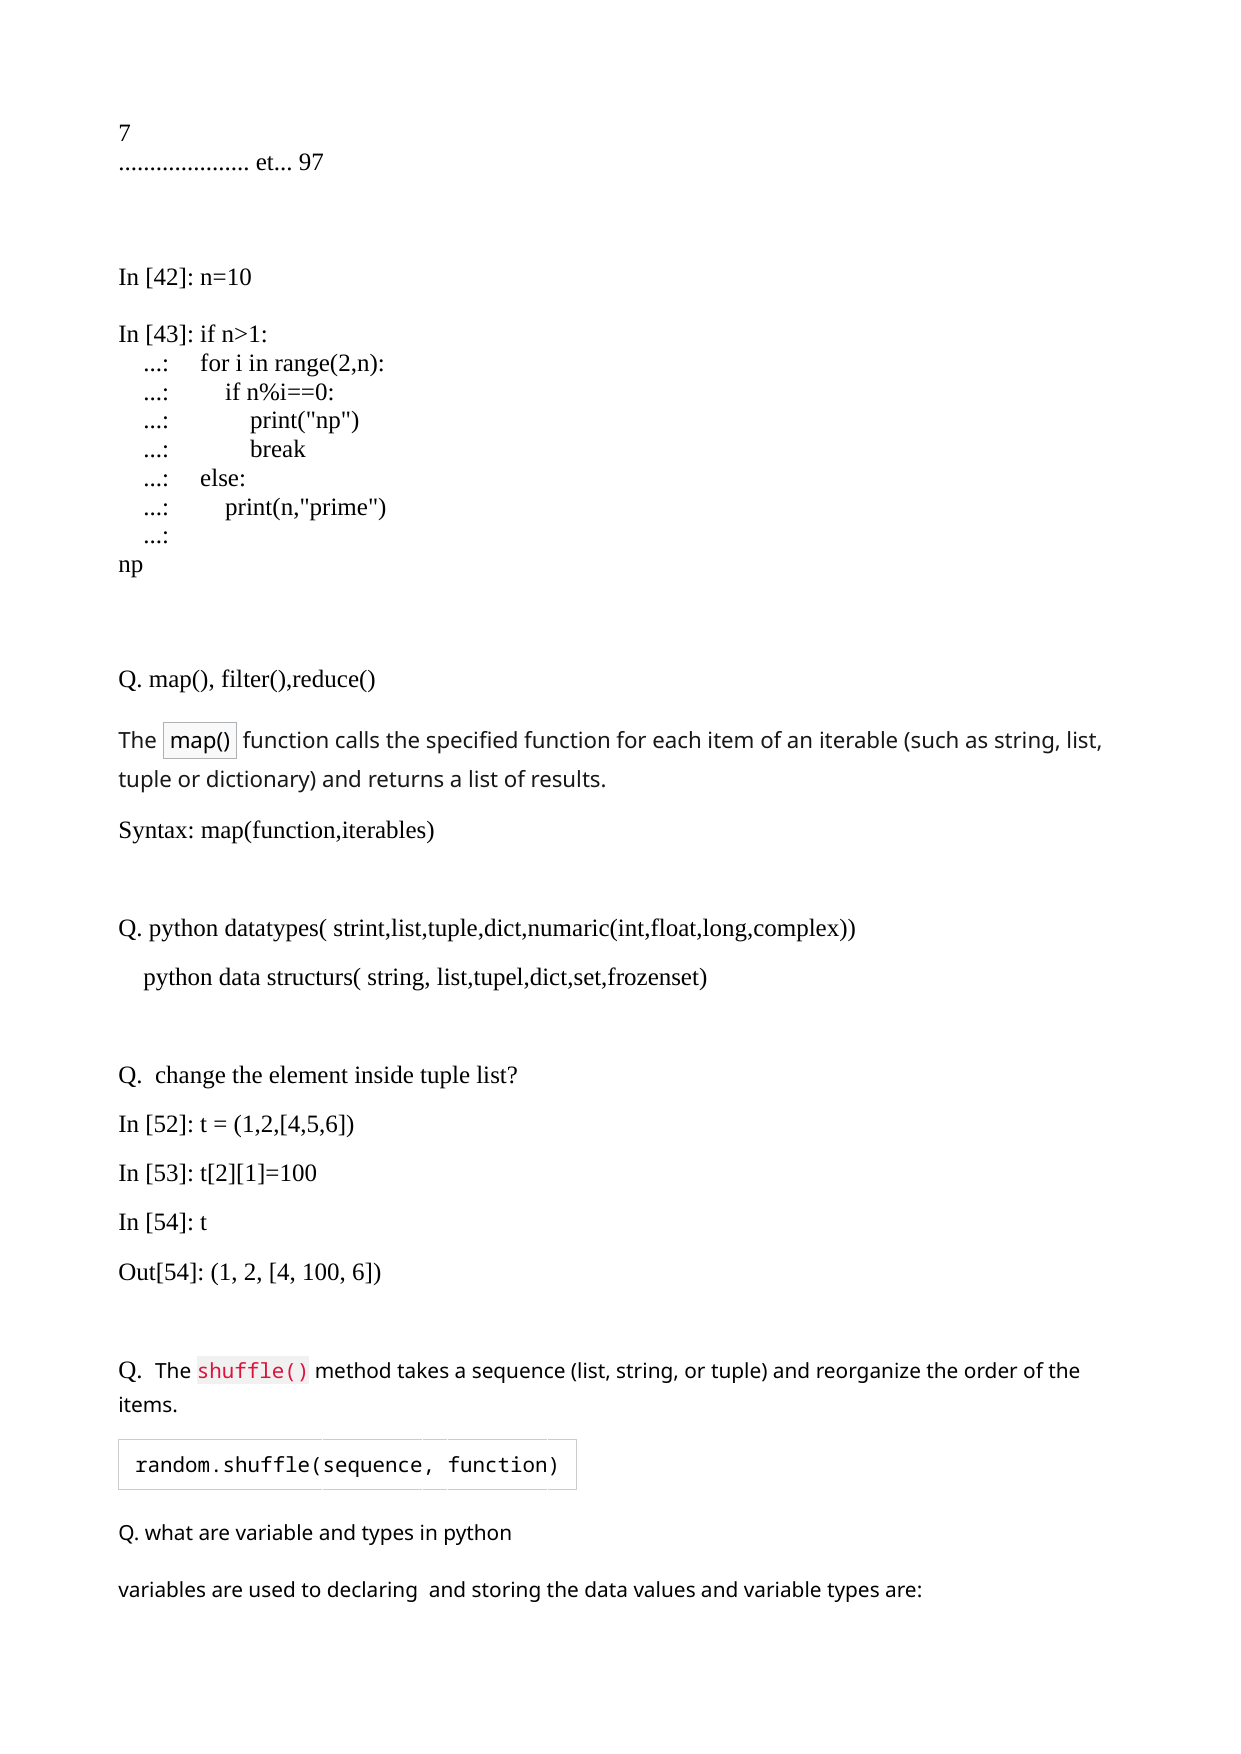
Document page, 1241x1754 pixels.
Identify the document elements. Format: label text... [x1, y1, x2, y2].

text Out[54]: (1, 2, [4, 100, 6]) [118, 1257, 1122, 1285]
text In [53]: t[2][1]=100 [118, 1158, 1122, 1187]
text ...: [118, 521, 1122, 549]
text ...: break [118, 434, 1122, 463]
text Q. The shuffle() method takes a sequence (list, string, or tuple) and reorganize the order of the items. [118, 1355, 1122, 1418]
text Q. map(), filter(),reduce() [118, 664, 1122, 693]
text Syntax: map(function,iterables) [118, 815, 1122, 844]
text np [118, 549, 1122, 578]
text ...: for i in range(2,n): [118, 348, 1122, 377]
text ...: if n%i==0: [118, 377, 1122, 406]
text Q. change the element inside tuple list? [118, 1060, 1122, 1089]
text 7 [118, 118, 1122, 147]
text In [52]: t = (1,2,[4,5,6]) [118, 1109, 1122, 1138]
text variables are used to declaring and storing the data values and variable types are: [118, 1575, 1122, 1604]
text In [42]: n=10 [118, 262, 1122, 291]
text In [43]: if n>1: [118, 319, 1122, 348]
text The map() function calls the specified function for each item of an iterable (such as string, list, tuple or dictionary) and returns a list of results. [118, 722, 1122, 794]
text ..................... et... 97 [118, 147, 1122, 176]
text Q. python datatypes( strint,list,tuple,dict,numaric(int,float,long,complex)) [118, 913, 1122, 942]
text Q. what are variable and types in python [118, 1489, 1122, 1547]
text ...: print("np") [118, 406, 1122, 434]
text python data structurs( string, list,tupel,dict,set,frozenset) [118, 962, 1122, 991]
text [577, 1438, 1122, 1489]
text random.shuffle(sequence, function) [119, 1440, 576, 1489]
text In [54]: t [118, 1207, 1122, 1236]
text ...: else: [118, 463, 1122, 492]
text ...: print(n,"prime") [118, 492, 1122, 521]
